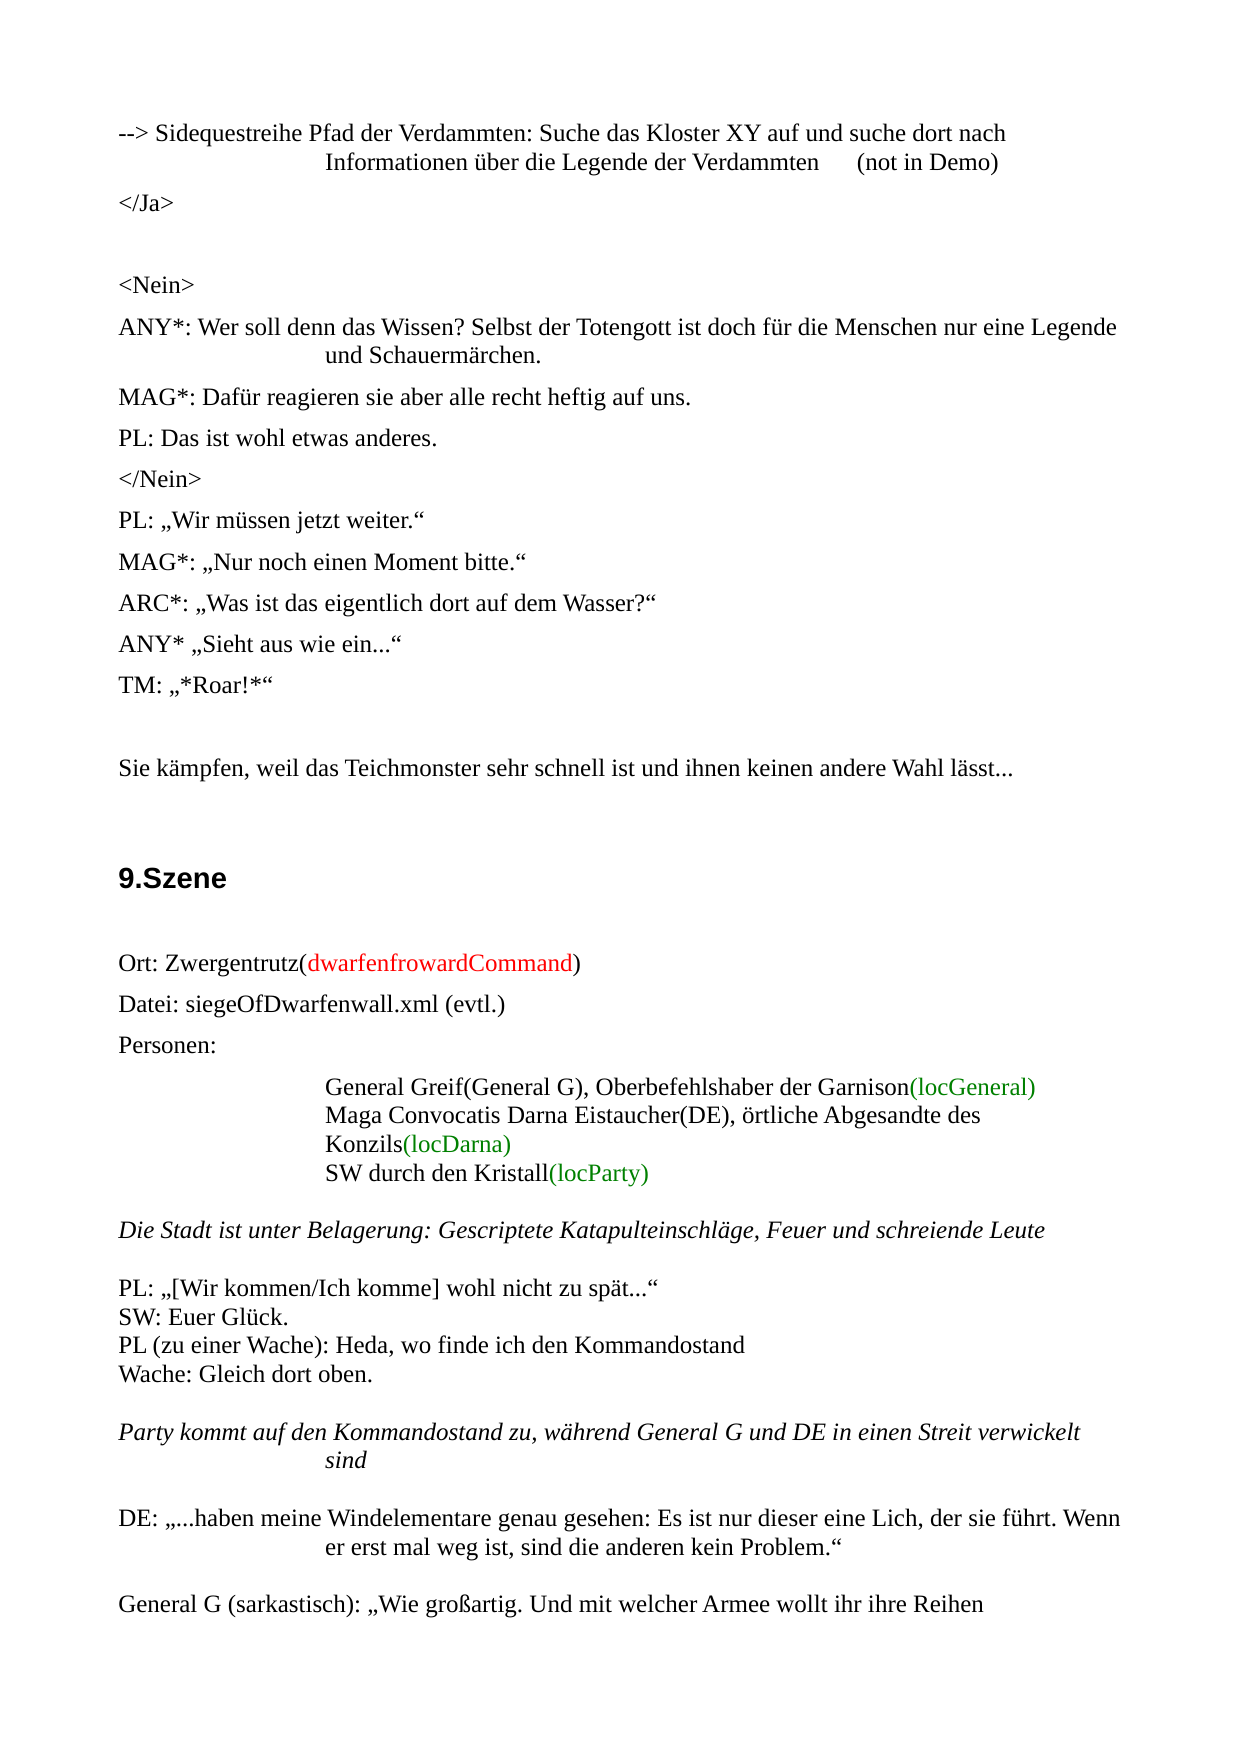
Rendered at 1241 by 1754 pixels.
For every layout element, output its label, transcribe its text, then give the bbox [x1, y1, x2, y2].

text Die Stadt ist unter Belagerung: Gescriptete Katapulteinschläge, Feuer und schreiende Leute [118, 1215, 1122, 1244]
text MAG*: Dafür reagieren sie aber alle recht heftig auf uns. [118, 382, 1122, 411]
text General G (sarkastisch): „Wie großartig. Und mit welcher Armee wollt ihr ihre Reihen [118, 1589, 1122, 1618]
text </Ja> [118, 188, 1122, 217]
text PL: Das ist wohl etwas anderes. [118, 423, 1122, 452]
text Party kommt auf den Kommandostand zu, während General G und DE in einen Streit verwickelt sind [118, 1417, 1122, 1474]
text SW durch den Kristall(locParty) [118, 1158, 1122, 1187]
text PL: „[Wir kommen/Ich komme] wohl nicht zu spät...“ [118, 1273, 1122, 1302]
text MAG*: „Nur noch einen Moment bitte.“ [118, 547, 1122, 576]
text SW: Euer Glück. [118, 1302, 1122, 1330]
text --> Sidequestreihe Pfad der Verdammten: Suche das Kloster XY auf und suche dort nach Informationen über die Legende der Verdammten (not in Demo) [118, 118, 1122, 176]
text Ort: Zwergentrutz(dwarfenfrowardCommand) [118, 948, 1122, 977]
text </Nein> [118, 464, 1122, 493]
text Sie kämpfen, weil das Teichmonster sehr schnell ist und ihnen keinen andere Wahl lässt... [118, 753, 1122, 782]
text ANY*: Wer soll denn das Wissen? Selbst der Totengott ist doch für die Menschen nur eine Legende und Schauermärchen. [118, 312, 1122, 369]
text Wache: Gleich dort oben. [118, 1359, 1122, 1388]
text PL: „Wir müssen jetzt weiter.“ [118, 506, 1122, 534]
text ANY* „Sieht aus wie ein...“ [118, 629, 1122, 658]
text General Greif(General G), Oberbefehlshaber der Garnison(locGeneral) [118, 1072, 1122, 1100]
text Personen: [118, 1030, 1122, 1059]
text PL (zu einer Wache): Heda, wo finde ich den Kommandostand [118, 1330, 1122, 1359]
text Datei: siegeOfDwarfenwall.xml (evtl.) [118, 989, 1122, 1018]
text ARC*: „Was ist das eigentlich dort auf dem Wasser?“ [118, 588, 1122, 617]
text <Nein> [118, 271, 1122, 299]
subtitle Szene [118, 861, 1122, 894]
text Maga Convocatis Darna Eistaucher(DE), örtliche Abgesandte des Konzils(locDarna) [118, 1100, 1122, 1158]
text TM: „*Roar!*“ [118, 671, 1122, 699]
text DE: „...haben meine Windelementare genau gesehen: Es ist nur dieser eine Lich, der sie führt. Wenn er erst mal weg ist, sind die anderen kein Problem.“ [118, 1503, 1122, 1560]
